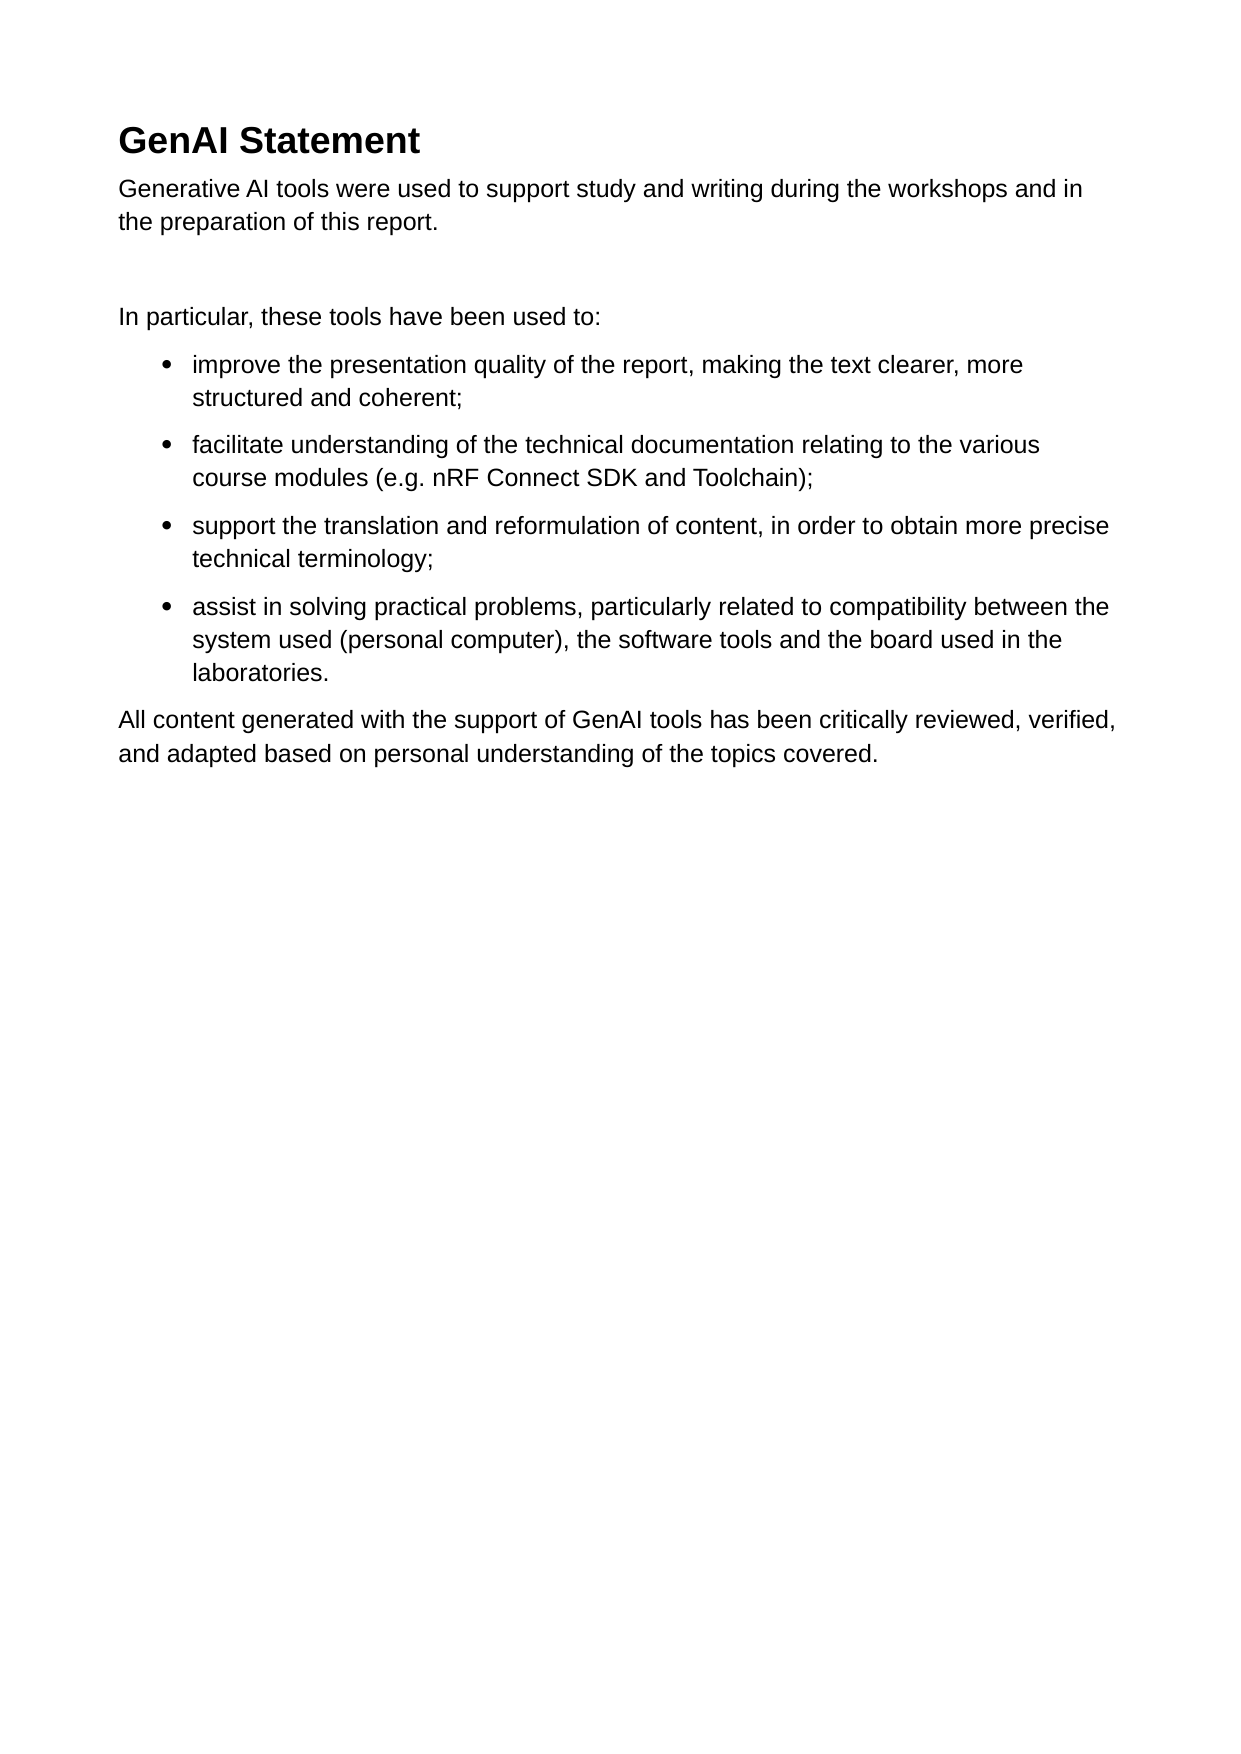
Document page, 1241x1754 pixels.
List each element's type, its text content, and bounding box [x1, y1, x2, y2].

text Generative AI tools were used to support study and writing during the workshops and in the preparation of this report. [118, 174, 1122, 236]
text In particular, these tools have been used to: [118, 302, 1122, 331]
list facilitate understanding of the technical documentation relating to the various course modules (e.g. nRF Connect SDK and Toolchain); [162, 430, 1122, 492]
list assist in solving practical problems, particularly related to compatibility between the system used (personal computer), the software tools and the board used in the laboratories. [162, 592, 1122, 687]
list support the translation and reformulation of content, in order to obtain more precise technical terminology; [162, 511, 1122, 573]
subtitle GenAI Statement [118, 118, 1122, 161]
text All content generated with the support of GenAI tools has been critically reviewed, verified, and adapted based on personal understanding of the topics covered. [118, 706, 1122, 767]
list improve the presentation quality of the report, making the text clearer, more structured and coherent; [162, 349, 1122, 411]
